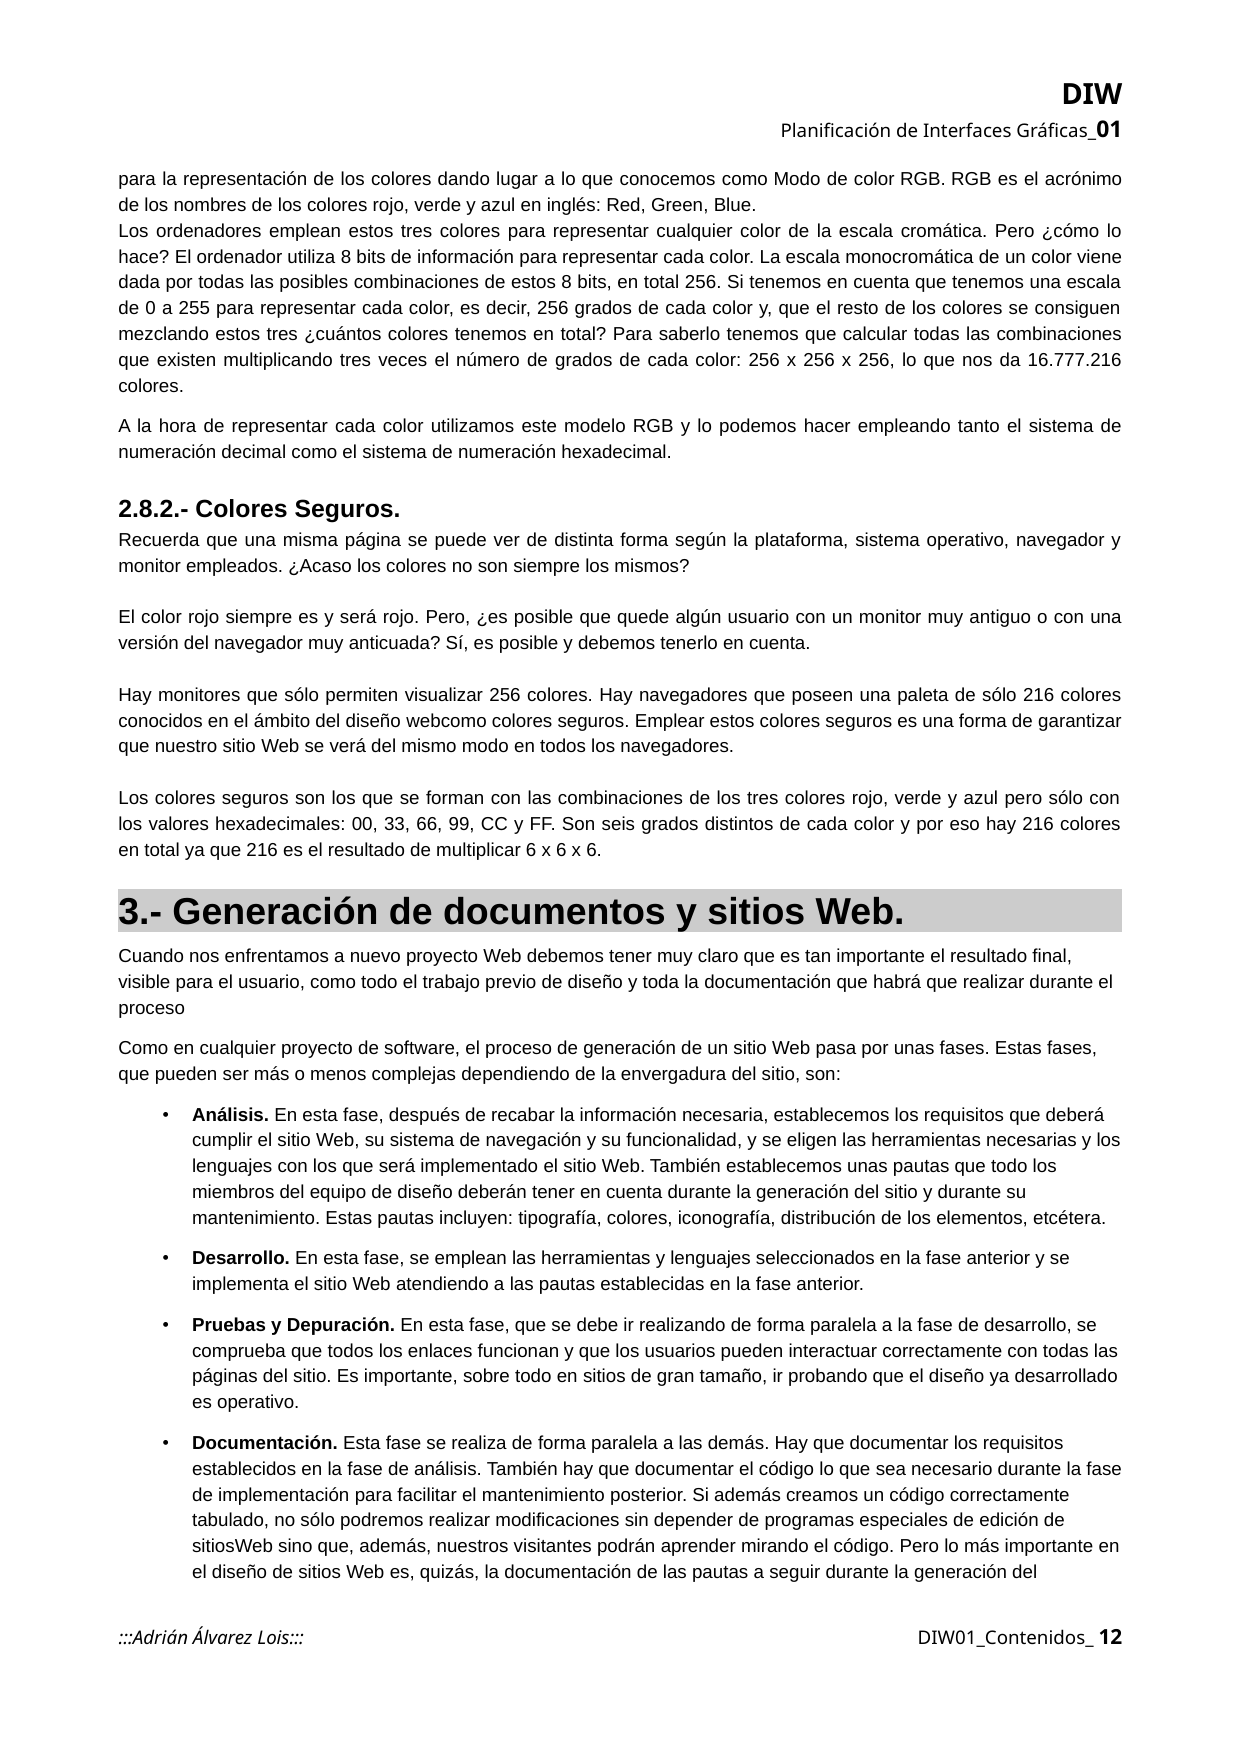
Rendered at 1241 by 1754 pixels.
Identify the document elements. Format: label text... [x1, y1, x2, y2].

subtitle 2.8.2.- Colores Seguros. [118, 494, 1122, 522]
text Recuerda que una misma página se puede ver de distinta forma según la plataforma, sistema operativo, navegador y monitor empleados. ¿Acaso los colores no son siempre los mismos? [118, 528, 1122, 576]
text Cuando nos enfrentamos a nuevo proyecto Web debemos tener muy claro que es tan importante el resultado final, visible para el usuario, como todo el trabajo previo de diseño y toda la documentación que habrá que realizar durante el proceso [118, 945, 1122, 1018]
list Documentación. Esta fase se realiza de forma paralela a las demás. Hay que documentar los requisitos establecidos en la fase de análisis. También hay que documentar el código lo que sea necesario durante la fase de implementación para facilitar el mantenimiento posterior. Si además creamos un código correctamente tabulado, no sólo podremos realizar modificaciones sin depender de programas especiales de edición de sitiosWeb sino que, además, nuestros visitantes podrán aprender mirando el código. Pero lo más importante en el diseño de sitios Web es, quizás, la documentación de las pautas a seguir durante la generación del [162, 1432, 1122, 1582]
text Como en cualquier proyecto de software, el proceso de generación de un sitio Web pasa por unas fases. Estas fases, que pueden ser más o menos complejas dependiendo de la envergadura del sitio, son: [118, 1037, 1122, 1084]
text Los colores seguros son los que se forman con las combinaciones de los tres colores rojo, verde y azul pero sólo con los valores hexadecimales: 00, 33, 66, 99, CC y FF. Son seis grados distintos de cada color y por eso hay 216 colores en total ya que 216 es el resultado de multiplicar 6 x 6 x 6. [118, 787, 1122, 860]
list Desarrollo. En esta fase, se emplean las herramientas y lenguajes seleccionados en la fase anterior y se implementa el sitio Web atendiendo a las pautas establecidas en la fase anterior. [162, 1247, 1122, 1295]
text El color rojo siempre es y será rojo. Pero, ¿es posible que quede algún usuario con un monitor muy antiguo o con una versión del navegador muy anticuada? Sí, es posible y debemos tenerlo en cuenta. [118, 606, 1122, 653]
text Los ordenadores emplean estos tres colores para representar cualquier color de la escala cromática. Pero ¿cómo lo hace? El ordenador utiliza 8 bits de información para representar cada color. La escala monocromática de un color viene dada por todas las posibles combinaciones de estos 8 bits, en total 256. Si tenemos en cuenta que tenemos una escala de 0 a 255 para representar cada color, es decir, 256 grados de cada color y, que el resto de los colores se consiguen mezclando estos tres ¿cuántos colores tenemos en total? Para saberlo tenemos que calcular todas las combinaciones que existen multiplicando tres veces el número de grados de cada color: 256 x 256 x 256, lo que nos da 16.777.216 colores. [118, 219, 1122, 396]
text para la representación de los colores dando lugar a lo que conocemos como Modo de color RGB. RGB es el acrónimo de los nombres de los colores rojo, verde y azul en inglés: Red, Green, Blue. [118, 168, 1122, 215]
subtitle 3.- Generación de documentos y sitios Web. [118, 889, 1122, 932]
list Pruebas y Depuración. En esta fase, que se debe ir realizando de forma paralela a la fase de desarrollo, se comprueba que todos los enlaces funcionan y que los usuarios pueden interactuar correctamente con todas las páginas del sitio. Es importante, sobre todo en sitios de gran tamaño, ir probando que el diseño ya desarrollado es operativo. [162, 1313, 1122, 1413]
list Análisis. En esta fase, después de recabar la información necesaria, establecemos los requisitos que deberá cumplir el sitio Web, su sistema de navegación y su funcionalidad, y se eligen las herramientas necesarias y los lenguajes con los que será implementado el sitio Web. También establecemos unas pautas que todo los miembros del equipo de diseño deberán tener en cuenta durante la generación del sitio y durante su mantenimiento. Estas pautas incluyen: tipografía, colores, iconografía, distribución de los elementos, etcétera. [162, 1103, 1122, 1228]
text Hay monitores que sólo permiten visualizar 256 colores. Hay navegadores que poseen una paleta de sólo 216 colores conocidos en el ámbito del diseño webcomo colores seguros. Emplear estos colores seguros es una forma de garantizar que nuestro sitio Web se verá del mismo modo en todos los navegadores. [118, 683, 1122, 757]
text A la hora de representar cada color utilizamos este modelo RGB y lo podemos hacer empleando tanto el sistema de numeración decimal como el sistema de numeración hexadecimal. [118, 415, 1122, 462]
